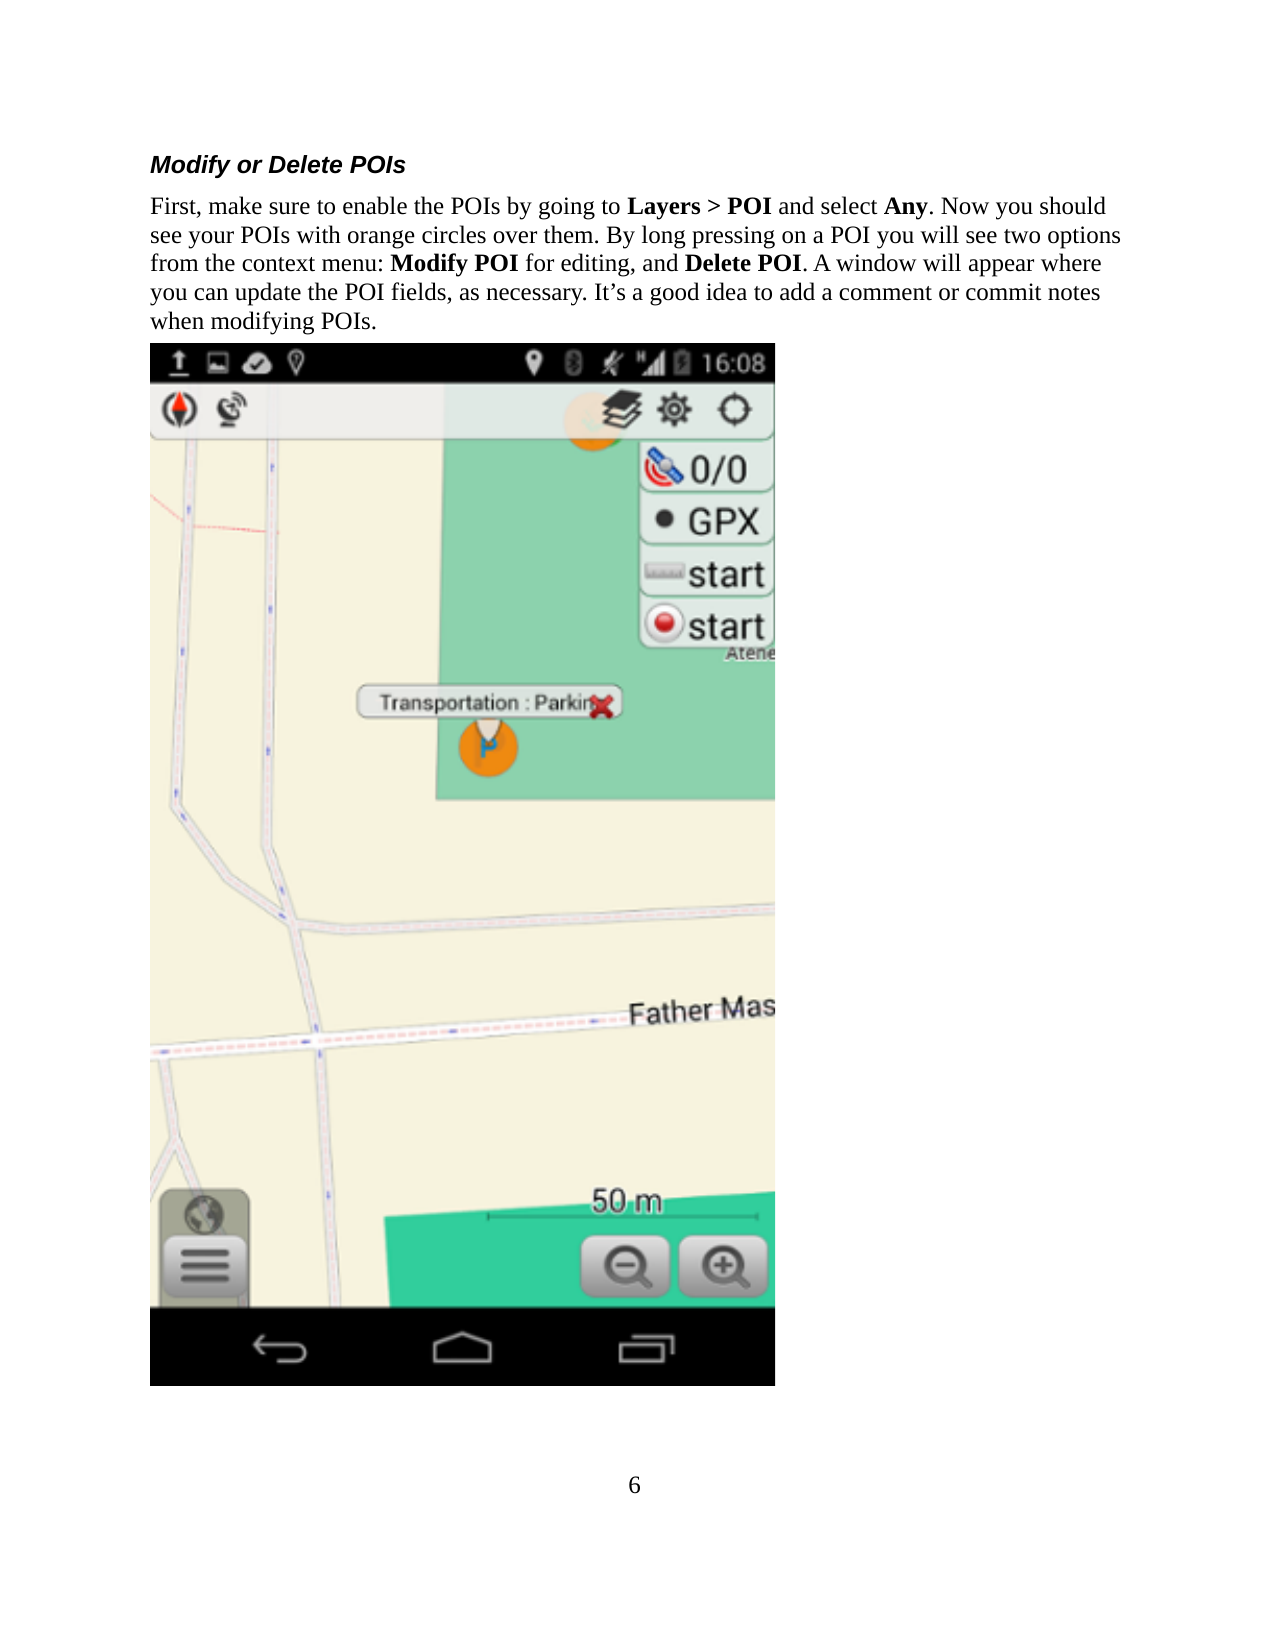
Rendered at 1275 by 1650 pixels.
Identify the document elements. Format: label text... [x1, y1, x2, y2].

subtitle Modify or Delete POIs [150, 150, 1125, 178]
picture [150, 343, 775, 1386]
text First, make sure to enable the POIs by going to Layers > POI and select Any. Now you should see your POIs with orange circles over them. By long pressing on a POI you will see two options from the context menu: Modify POI for editing, and Delete POI. A window will appear where you can update the POI fields, as necessary. It’s a good idea to add a comment or commit notes when modifying POIs. [150, 191, 1125, 335]
